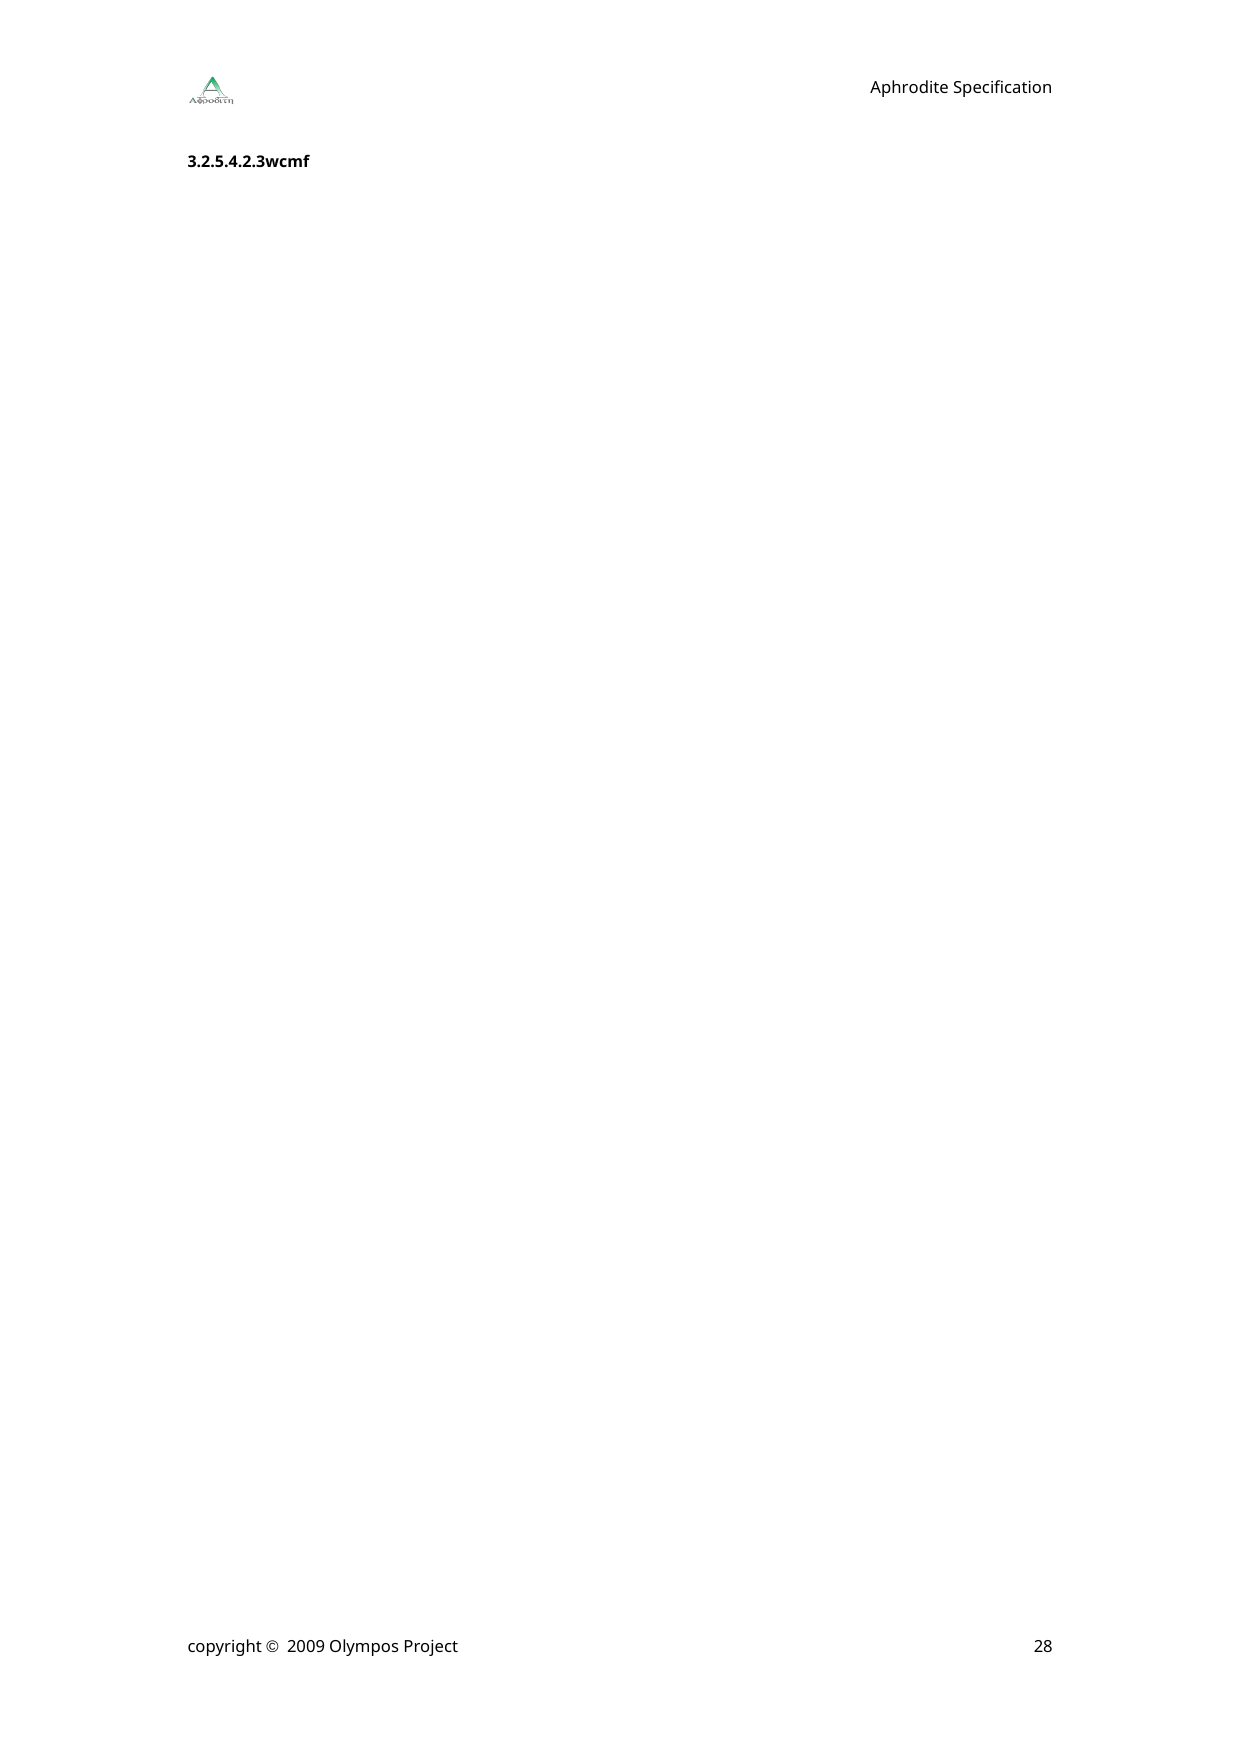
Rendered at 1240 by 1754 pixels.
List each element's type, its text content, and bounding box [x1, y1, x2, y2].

picture [188, 76, 235, 105]
subtitle wcmf [187, 150, 1052, 172]
